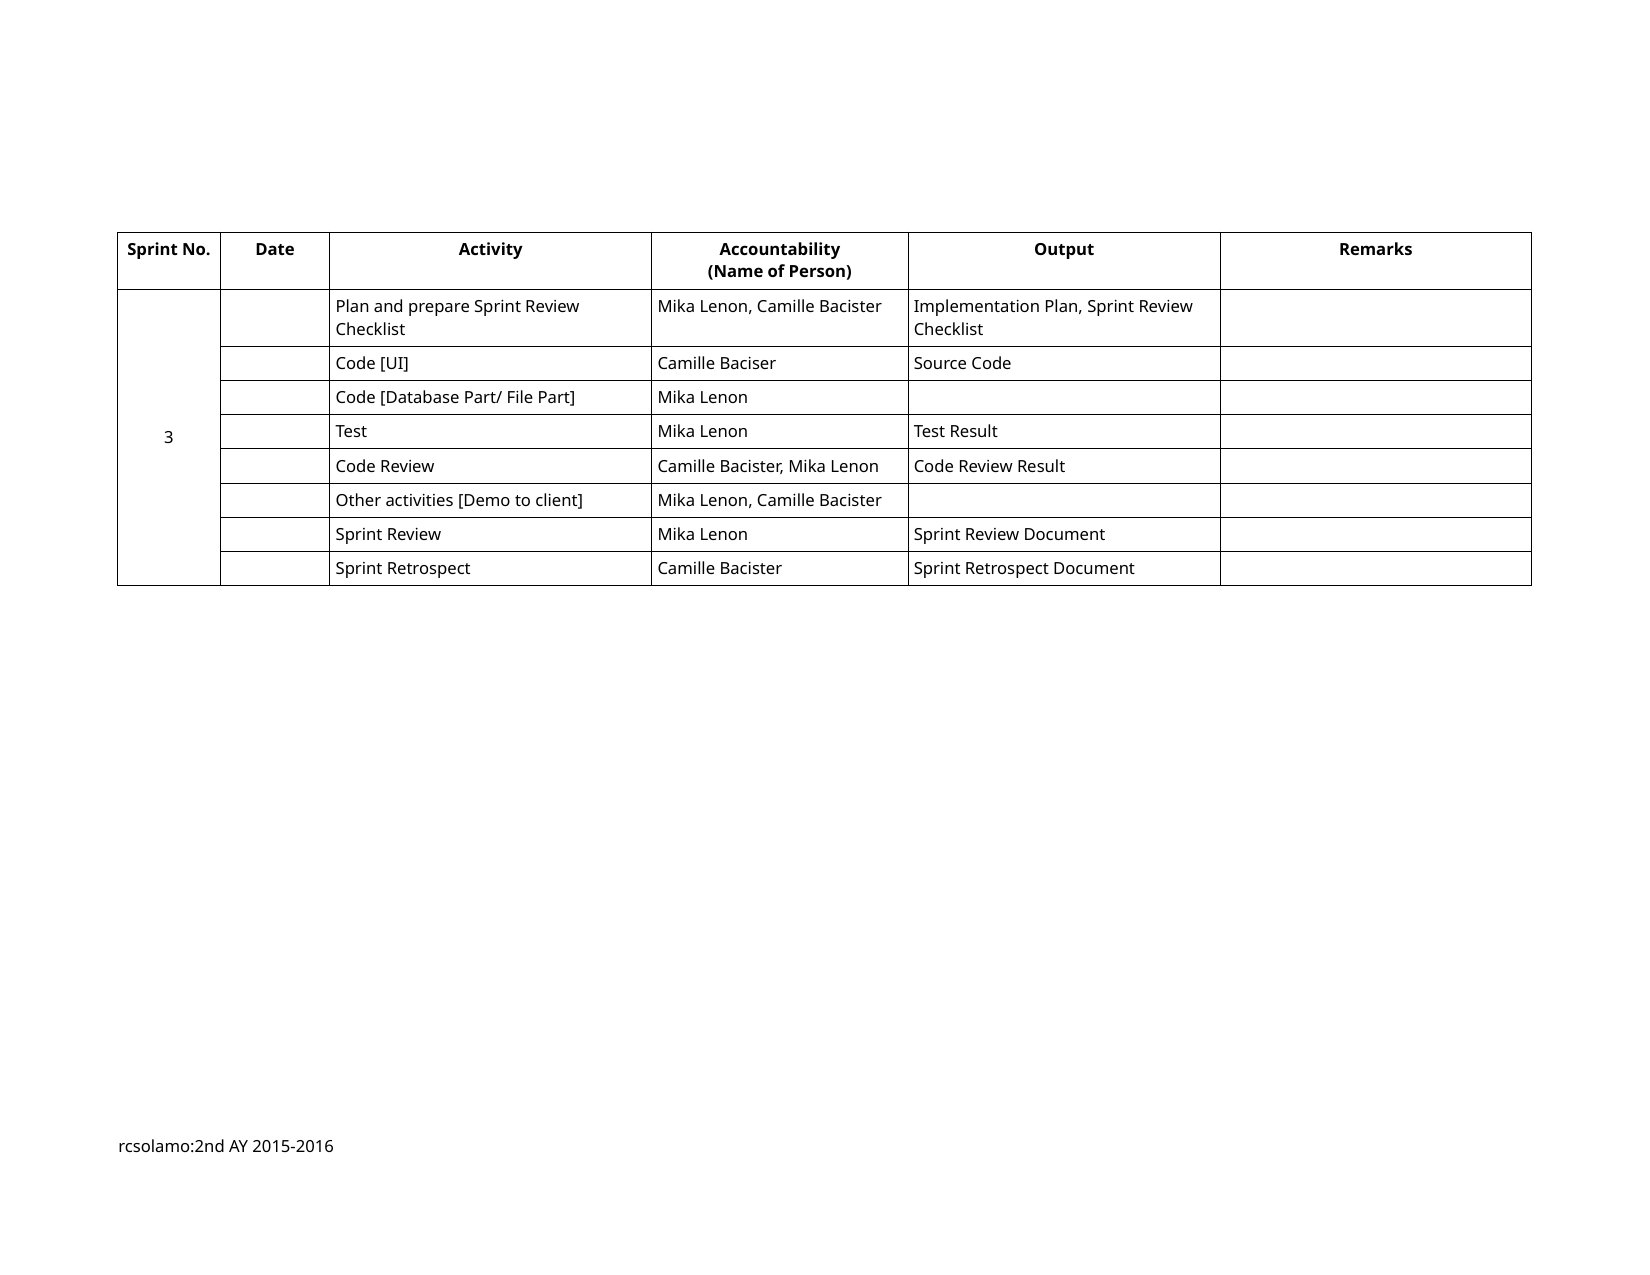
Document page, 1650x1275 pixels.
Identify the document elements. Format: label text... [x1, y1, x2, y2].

table_cell Sprint Review [330, 518, 651, 551]
table_cell [221, 415, 329, 448]
table_cell [1221, 290, 1531, 346]
table_cell Test Result [909, 415, 1220, 448]
table_cell 3 [118, 290, 220, 585]
table_cell [909, 484, 1220, 517]
table_cell Mika Lenon, Camille Bacister [652, 484, 908, 517]
table_cell Source Code [909, 347, 1220, 380]
table_header Remarks [1221, 233, 1531, 288]
table_header Sprint No. [118, 233, 220, 288]
table_cell [221, 552, 329, 585]
table_cell [221, 484, 329, 517]
table_cell Other activities [Demo to client] [330, 484, 651, 517]
table_cell [1221, 347, 1531, 380]
table_cell Camille Baciser [652, 347, 908, 380]
table_cell Mika Lenon [652, 415, 908, 448]
table_cell [221, 347, 329, 380]
table_cell Plan and prepare Sprint Review Checklist [330, 290, 651, 346]
table_cell Sprint Retrospect [330, 552, 651, 585]
table_cell [221, 290, 329, 346]
table_cell [221, 449, 329, 483]
table_cell Sprint Retrospect Document [909, 552, 1220, 585]
table_header Accountability (Name of Person) [652, 233, 908, 288]
table_cell Code Review [330, 449, 651, 483]
table_cell [909, 381, 1220, 414]
table_cell [1221, 552, 1531, 585]
table_cell [221, 518, 329, 551]
table_cell Test [330, 415, 651, 448]
table_cell Sprint Review Document [909, 518, 1220, 551]
table_cell [1221, 415, 1531, 448]
table_cell Implementation Plan, Sprint Review Checklist [909, 290, 1220, 346]
table_cell [221, 381, 329, 414]
table_cell Camille Bacister [652, 552, 908, 585]
table_header Activity [330, 233, 651, 288]
table_cell Code [Database Part/ File Part] [330, 381, 651, 414]
table_cell [1221, 381, 1531, 414]
table_cell Mika Lenon [652, 518, 908, 551]
table_cell Camille Bacister, Mika Lenon [652, 449, 908, 483]
table_cell [1221, 518, 1531, 551]
table_cell Mika Lenon [652, 381, 908, 414]
table_header Date [221, 233, 329, 288]
table_cell [1221, 484, 1531, 517]
table_cell Code Review Result [909, 449, 1220, 483]
table_cell Code [UI] [330, 347, 651, 380]
table_header Output [909, 233, 1220, 288]
table_cell Mika Lenon, Camille Bacister [652, 290, 908, 346]
table_cell [1221, 449, 1531, 483]
